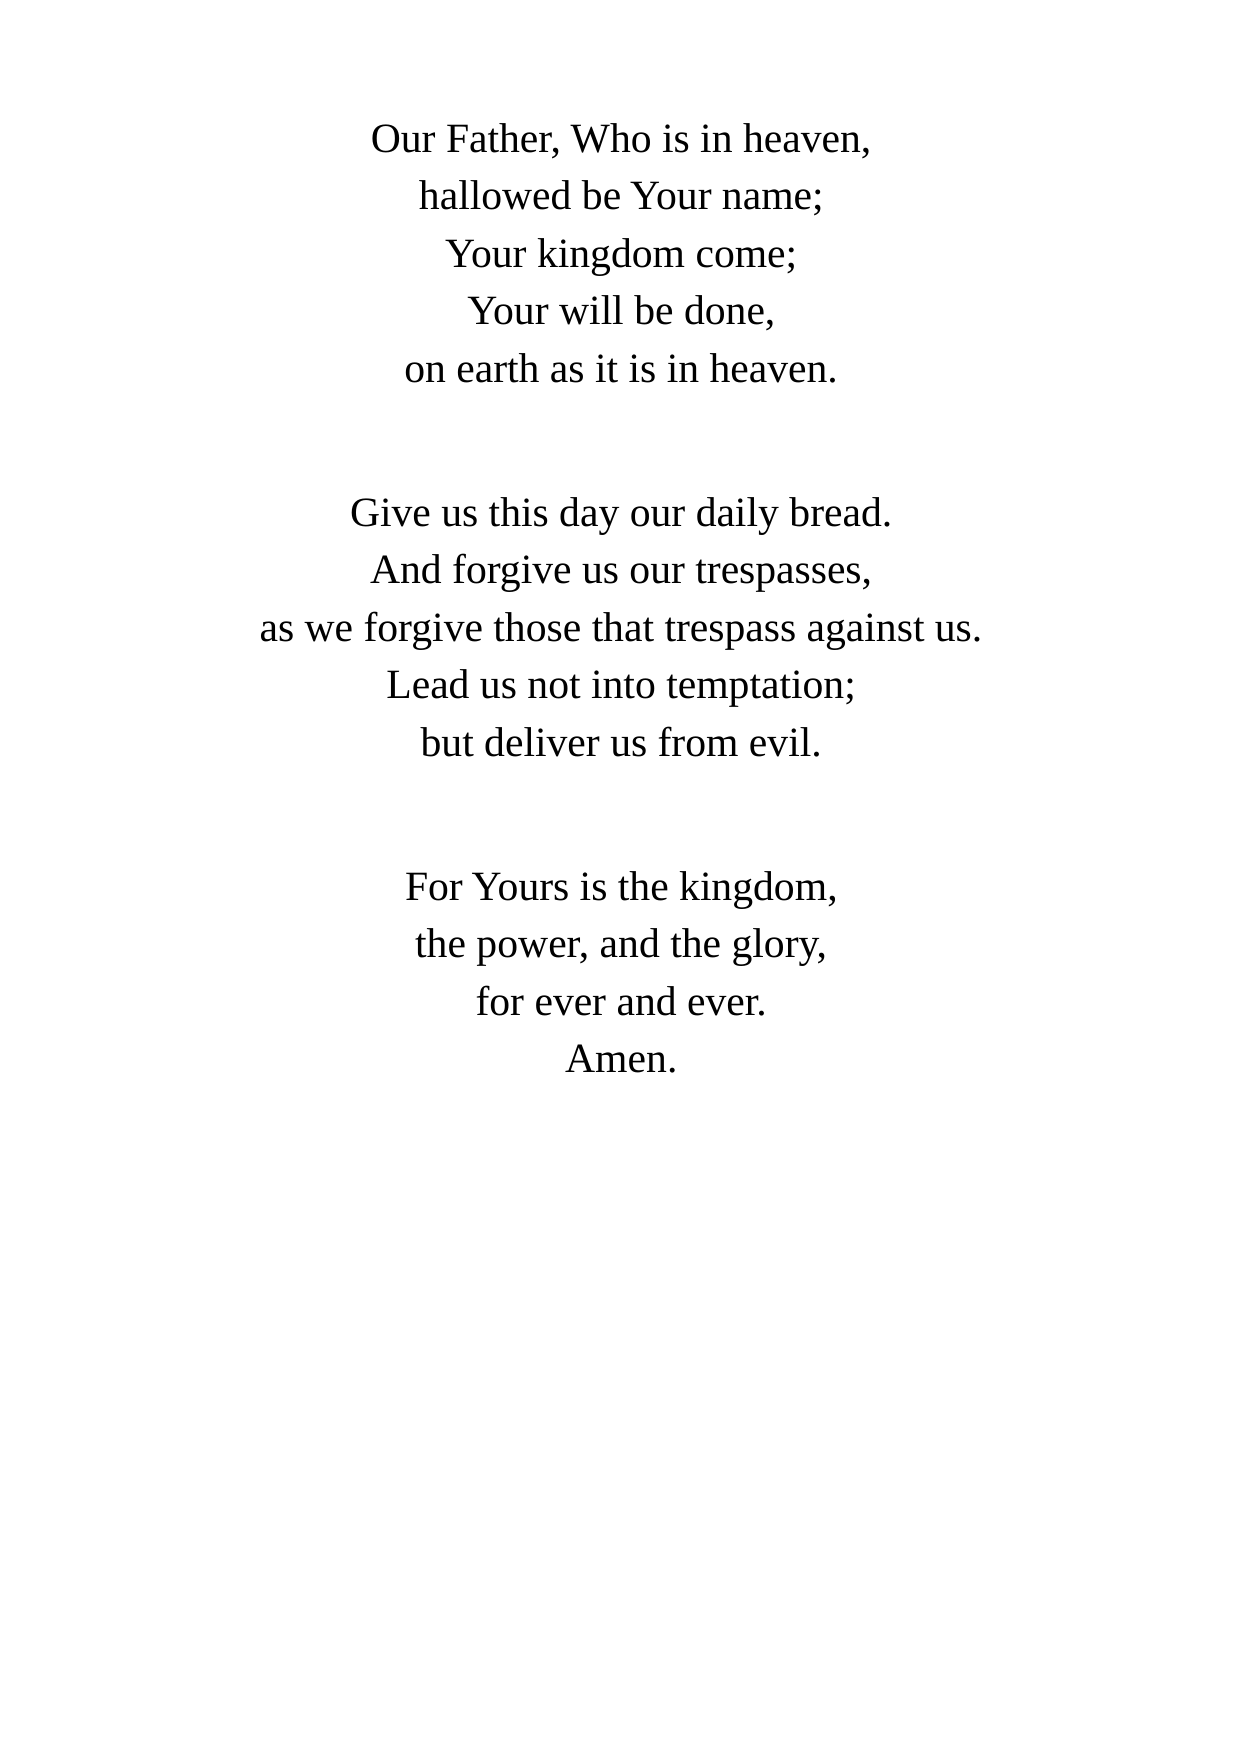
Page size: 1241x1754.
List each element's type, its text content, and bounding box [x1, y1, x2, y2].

text Our Father, Who is in heaven, hallowed be Your name; Your kingdom come; Your will be done, on earth as it is in heaven. [69, 113, 1173, 391]
text Give us this day our daily bread. And forgive us our trespasses, as we forgive those that trespass against us. Lead us not into temptation; but deliver us from evil. [69, 487, 1173, 765]
text For Yours is the kingdom, the power, and the glory, for ever and ever. Amen. [69, 861, 1173, 1082]
